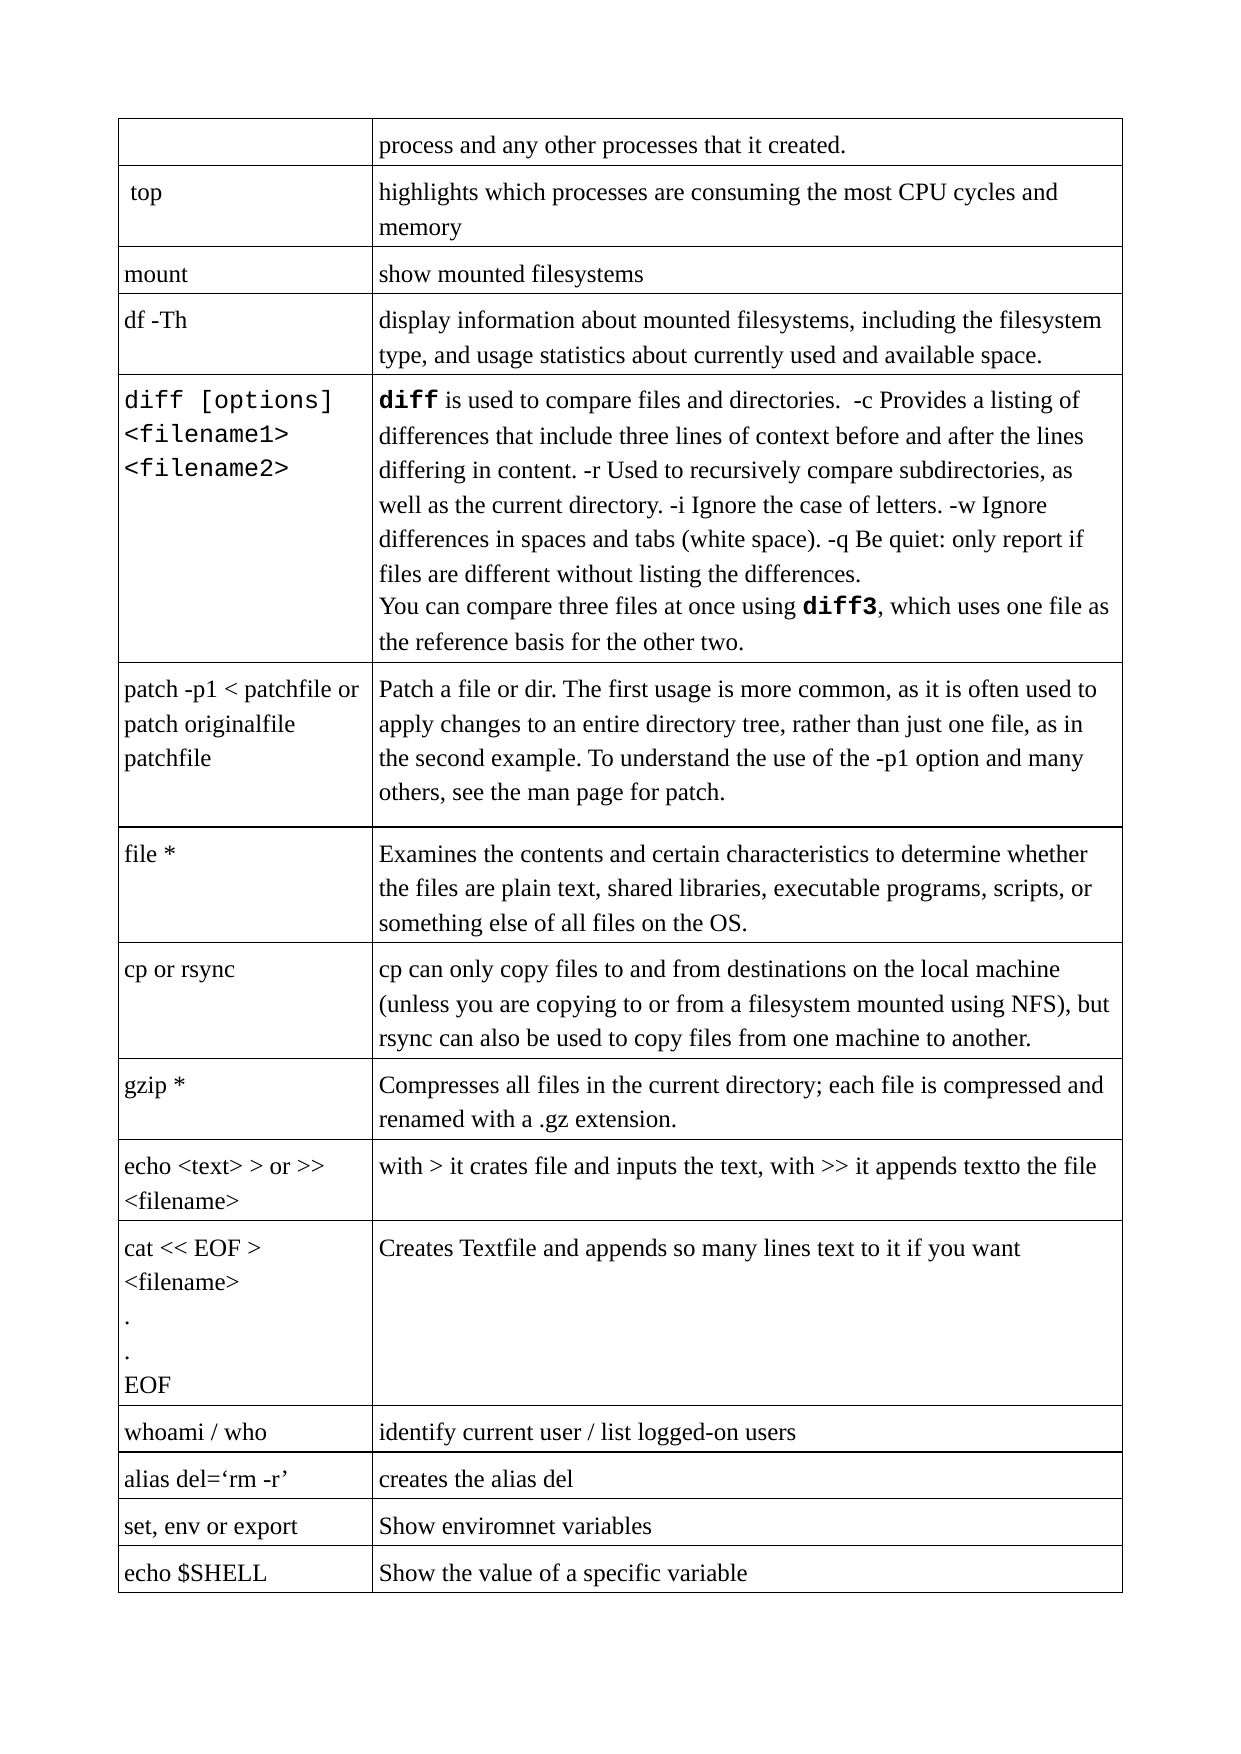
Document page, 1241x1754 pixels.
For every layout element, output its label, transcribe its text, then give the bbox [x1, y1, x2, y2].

table_cell Show the value of a specific variable [373, 1546, 1122, 1592]
table_cell with > it crates file and inputs the text, with >> it appends textto the file [373, 1140, 1122, 1220]
table_cell [119, 119, 372, 165]
table_cell top [119, 166, 372, 246]
table_cell Patch a file or dir. The first usage is more common, as it is often used to apply changes to an entire directory tree, rather than just one file, as in the second example. To understand the use of the -p1 option and many others, see the man page for patch. [373, 663, 1122, 826]
table_cell Show enviromnet variables [373, 1499, 1122, 1545]
table_cell gzip * [119, 1059, 372, 1139]
table_cell show mounted filesystems [373, 247, 1122, 293]
table_cell highlights which processes are consuming the most CPU cycles and memory [373, 166, 1122, 246]
table_cell echo $SHELL [119, 1546, 372, 1592]
table_cell creates the alias del [373, 1453, 1122, 1498]
table_cell set, env or export [119, 1499, 372, 1545]
table_cell identify current user / list logged-on users [373, 1406, 1122, 1451]
table_cell display information about mounted filesystems, including the filesystem type, and usage statistics about currently used and available space. [373, 294, 1122, 374]
table_cell Compresses all files in the current directory; each file is compressed and renamed with a .gz extension. [373, 1059, 1122, 1139]
table_cell whoami / who [119, 1406, 372, 1451]
table_cell diff is used to compare files and directories. -c Provides a listing of differences that include three lines of context before and after the lines differing in content. -r Used to recursively compare subdirectories, as well as the current directory. -i Ignore the case of letters. -w Ignore differences in spaces and tabs (white space). -q Be quiet: only report if files are different without listing the differences. You can compare three files at once using diff3, which uses one file as the reference basis for the other two. [373, 375, 1122, 662]
table_cell alias del=‘rm -r’ [119, 1453, 372, 1498]
table_cell cp or rsync [119, 943, 372, 1058]
table_cell Creates Textfile and appends so many lines text to it if you want [373, 1221, 1122, 1404]
table_cell Examines the contents and certain characteristics to determine whether the files are plain text, shared libraries, executable programs, scripts, or something else of all files on the OS. [373, 828, 1122, 942]
table_cell file * [119, 828, 372, 942]
table_cell df -Th [119, 294, 372, 374]
table_cell cat << EOF > <filename> . . EOF [119, 1221, 372, 1404]
table_cell cp can only copy files to and from destinations on the local machine (unless you are copying to or from a filesystem mounted using NFS), but rsync can also be used to copy files from one machine to another. [373, 943, 1122, 1058]
table_cell echo <text> > or >> <filename> [119, 1140, 372, 1220]
table_cell patch -p1 < patchfile or patch originalfile patchfile [119, 663, 372, 826]
table_cell diff [options] <filename1> <filename2> [119, 375, 372, 662]
table_cell mount [119, 247, 372, 293]
table_cell process and any other processes that it created. [373, 119, 1122, 165]
